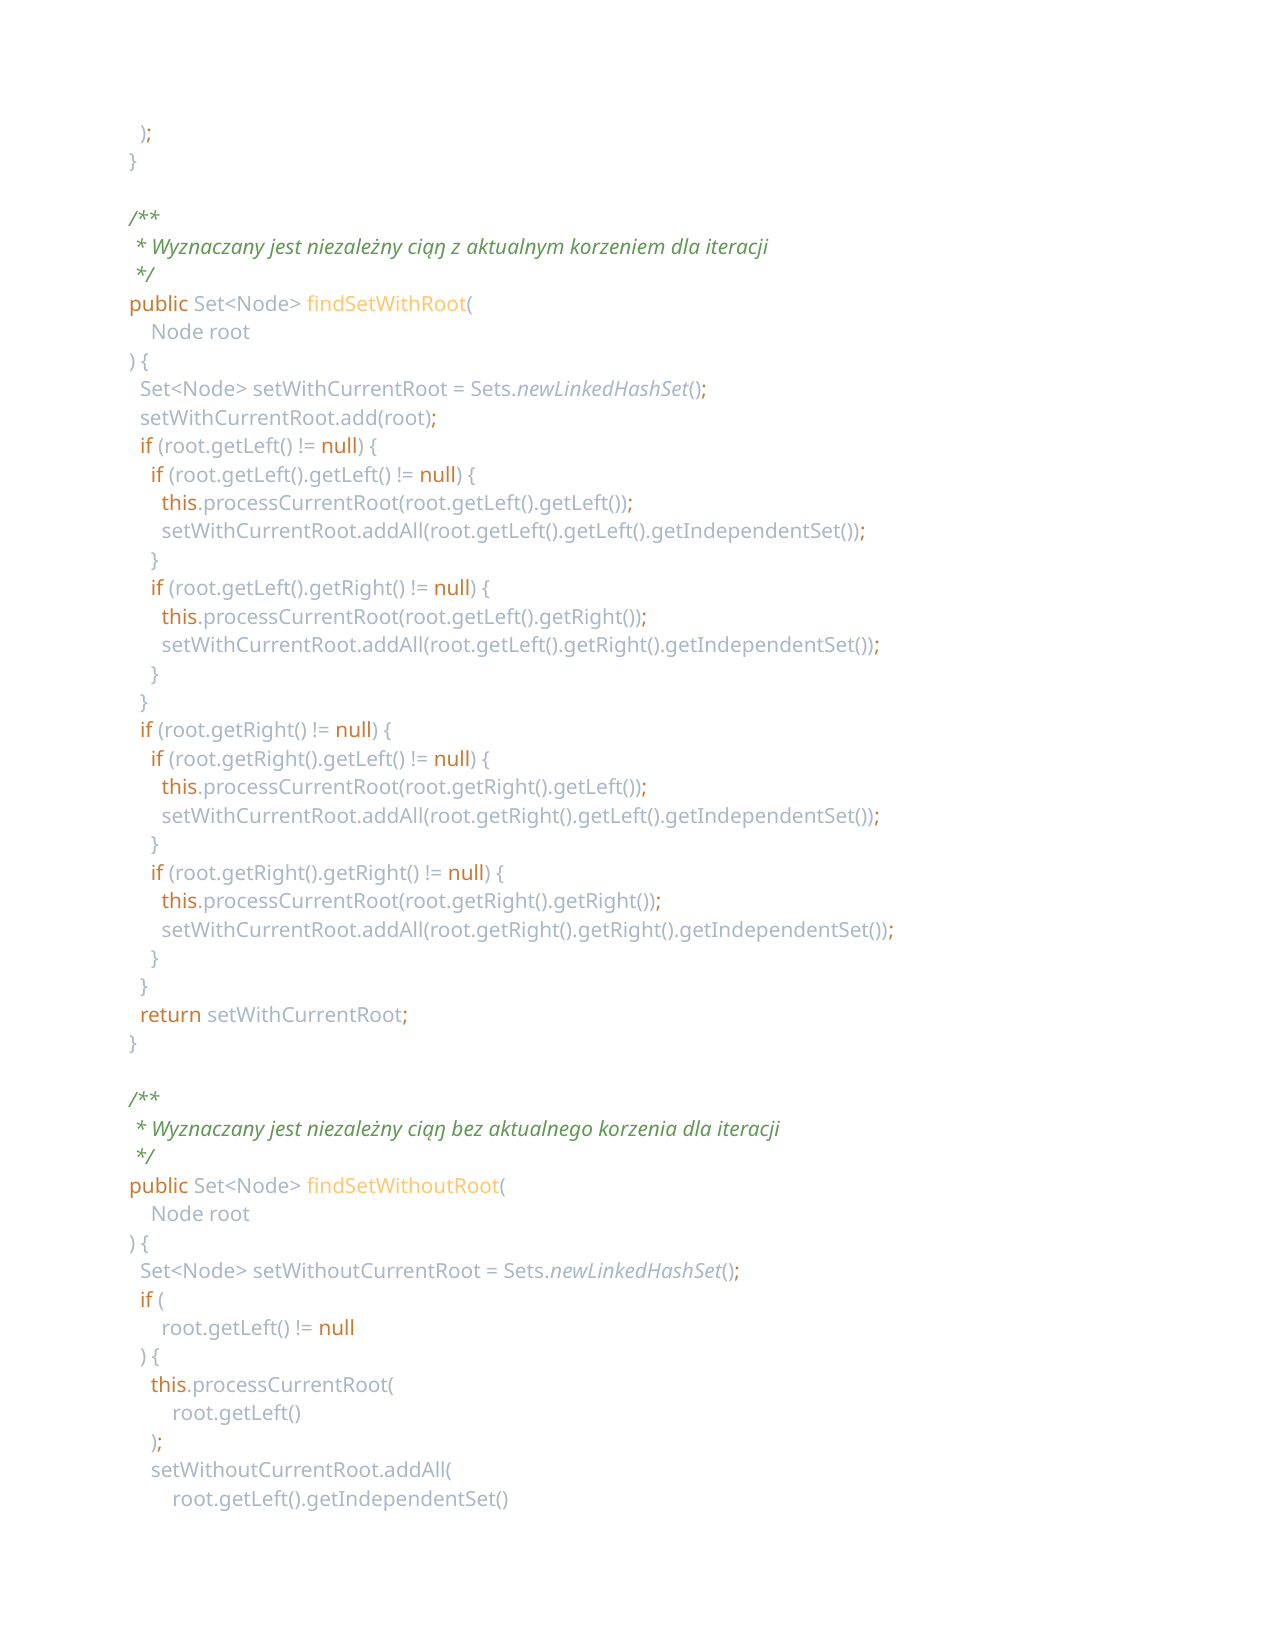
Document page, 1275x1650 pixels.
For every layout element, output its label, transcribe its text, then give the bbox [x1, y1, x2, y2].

text ); } /** * Wyznaczany jest niezależny ciąŋ z aktualnym korzeniem dla iteracji */ public Set<Node> findSetWithRoot( Node root ) { Set<Node> setWithCurrentRoot = Sets.newLinkedHashSet(); setWithCurrentRoot.add(root); if (root.getLeft() != null) { if (root.getLeft().getLeft() != null) { this.processCurrentRoot(root.getLeft().getLeft()); setWithCurrentRoot.addAll(root.getLeft().getLeft().getIndependentSet()); } if (root.getLeft().getRight() != null) { this.processCurrentRoot(root.getLeft().getRight()); setWithCurrentRoot.addAll(root.getLeft().getRight().getIndependentSet()); } } if (root.getRight() != null) { if (root.getRight().getLeft() != null) { this.processCurrentRoot(root.getRight().getLeft()); setWithCurrentRoot.addAll(root.getRight().getLeft().getIndependentSet()); } if (root.getRight().getRight() != null) { this.processCurrentRoot(root.getRight().getRight()); setWithCurrentRoot.addAll(root.getRight().getRight().getIndependentSet()); } } return setWithCurrentRoot; } /** * Wyznaczany jest niezależny ciąŋ bez aktualnego korzenia dla iteracji */ public Set<Node> findSetWithoutRoot( Node root ) { Set<Node> setWithoutCurrentRoot = Sets.newLinkedHashSet(); if ( root.getLeft() != null ) { this.processCurrentRoot( root.getLeft() ); setWithoutCurrentRoot.addAll( root.getLeft().getIndependentSet() [118, 118, 1157, 1512]
